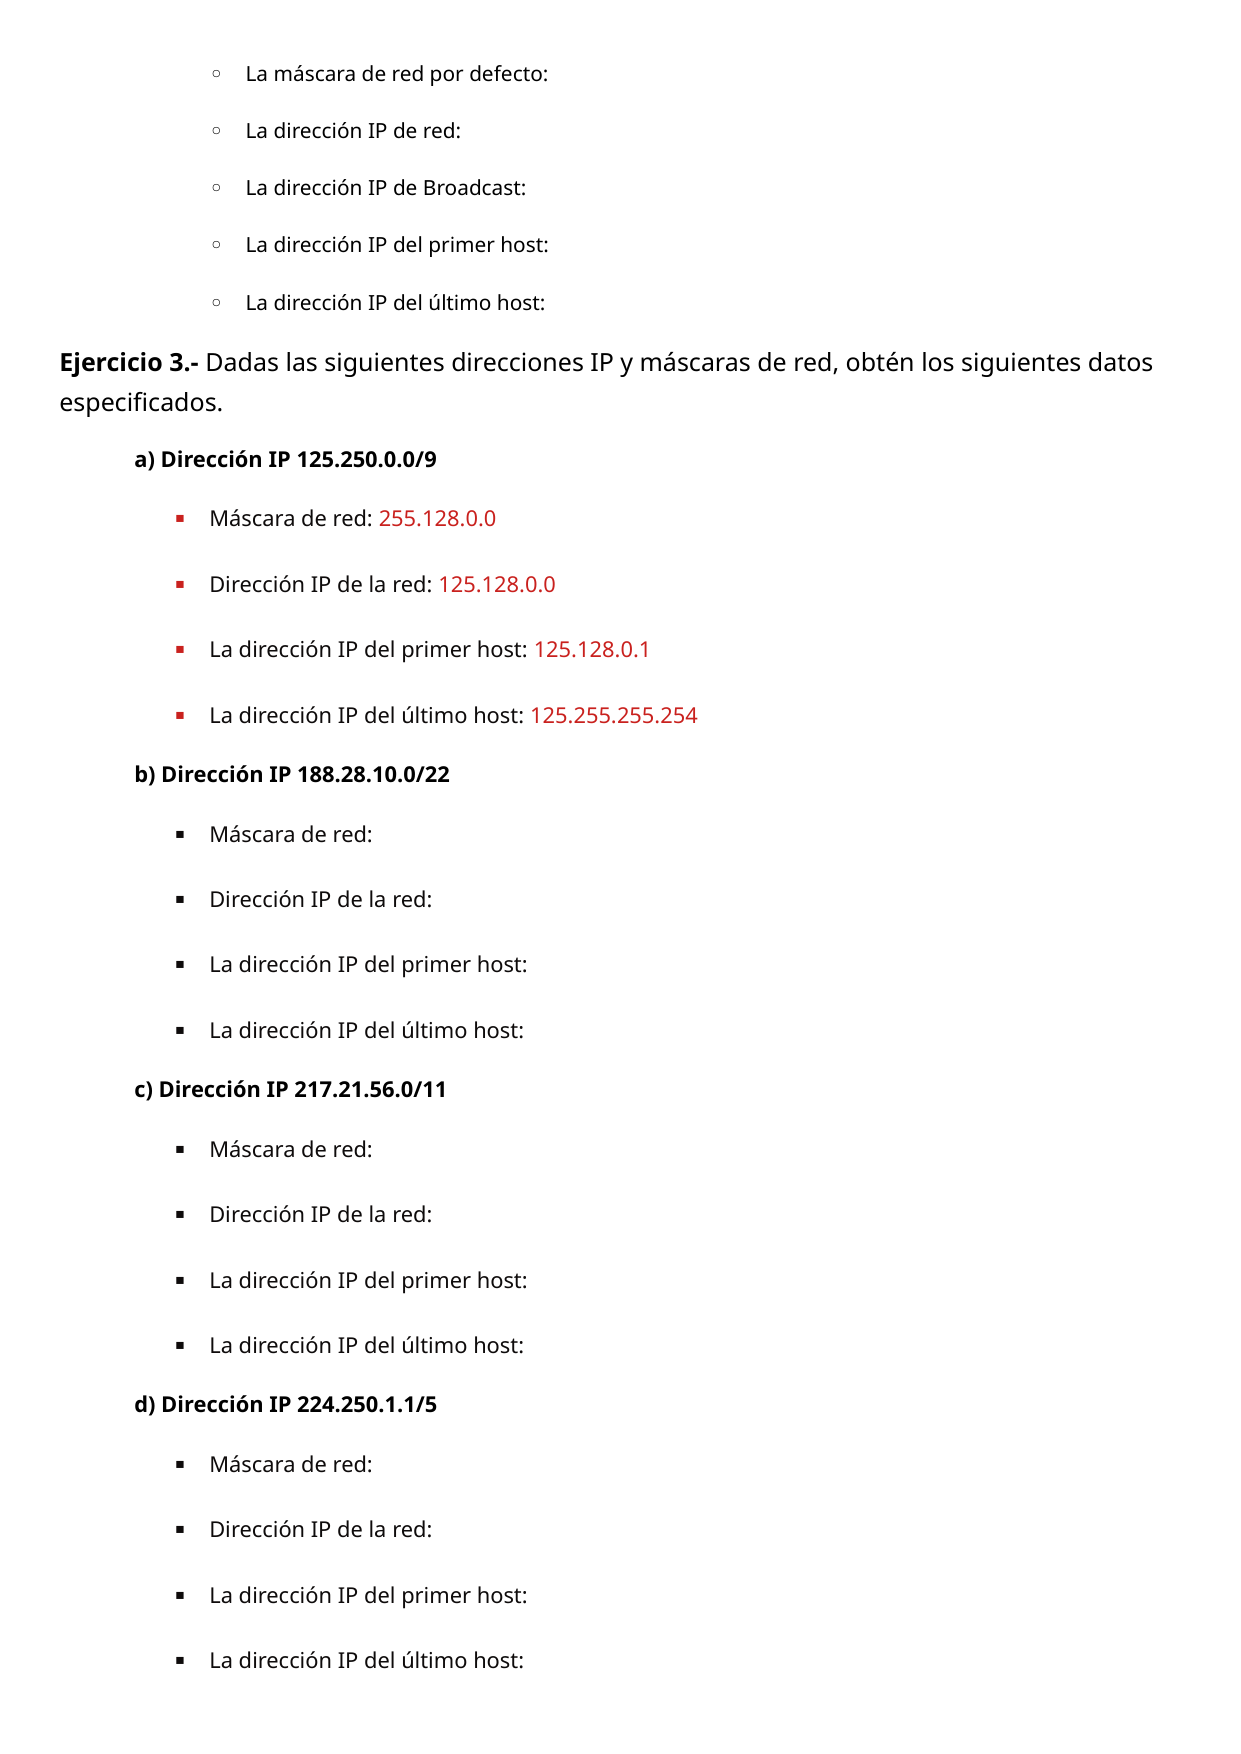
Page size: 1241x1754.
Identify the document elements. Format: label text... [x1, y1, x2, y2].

text Ejercicio 3.- Dadas las siguientes direcciones IP y máscaras de red, obtén los siguientes datos especificados. [59, 345, 1181, 418]
list La dirección IP de Broadcast: [208, 173, 1181, 202]
list Dirección IP de la red: [172, 1199, 1181, 1229]
list d) Dirección IP 224.250.1.1/5 [97, 1389, 1181, 1419]
list b) Dirección IP 188.28.10.0/22 [97, 759, 1181, 789]
list La dirección IP de red: [208, 116, 1181, 145]
list a) Dirección IP 125.250.0.0/9 [97, 444, 1181, 474]
list La dirección IP del primer host: [208, 231, 1181, 259]
list La dirección IP del último host: 125.255.255.254 [172, 699, 1181, 729]
list La dirección IP del último host: [172, 1015, 1181, 1044]
list La dirección IP del primer host: [172, 1264, 1181, 1294]
list La dirección IP del último host: [172, 1645, 1181, 1675]
list La dirección IP del último host: [208, 288, 1181, 316]
list Máscara de red: [172, 1134, 1181, 1163]
list La dirección IP del primer host: [172, 1580, 1181, 1609]
list La dirección IP del último host: [172, 1330, 1181, 1360]
list La dirección IP del primer host: [172, 949, 1181, 979]
list Máscara de red: [172, 818, 1181, 848]
list La dirección IP del primer host: 125.128.0.1 [172, 634, 1181, 664]
list Máscara de red: [172, 1449, 1181, 1479]
list c) Dirección IP 217.21.56.0/11 [97, 1074, 1181, 1104]
list Dirección IP de la red: 125.128.0.0 [172, 569, 1181, 598]
list Dirección IP de la red: [172, 884, 1181, 914]
list Máscara de red: 255.128.0.0 [172, 503, 1181, 533]
list Dirección IP de la red: [172, 1514, 1181, 1544]
list La máscara de red por defecto: [208, 59, 1181, 87]
